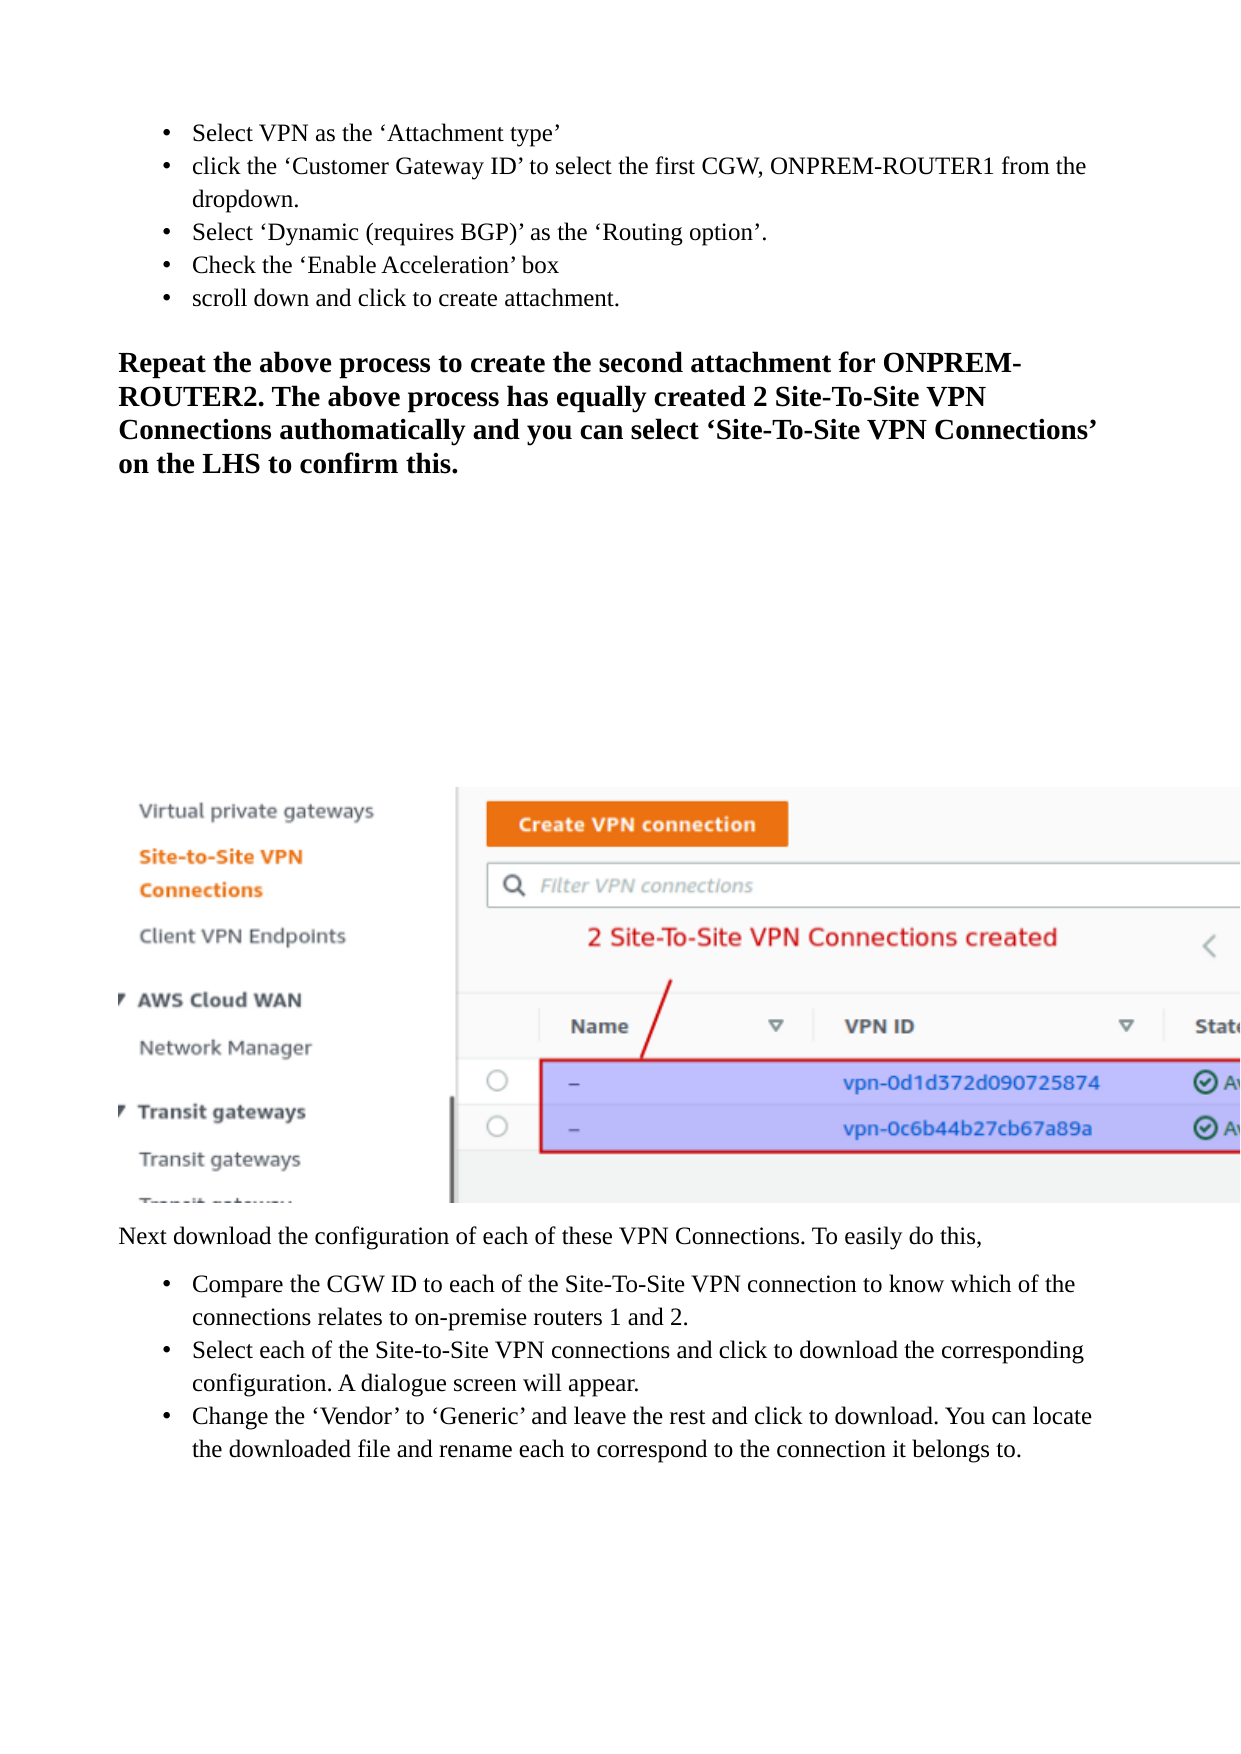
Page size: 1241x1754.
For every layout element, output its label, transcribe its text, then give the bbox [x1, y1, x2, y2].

list Check the ‘Enable Acceleration’ box [162, 250, 1122, 279]
list Change the ‘Vendor’ to ‘Generic’ and leave the rest and click to download. You can locate the downloaded file and rename each to correspond to the connection it belongs to. [162, 1401, 1122, 1463]
text Next download the configuration of each of these VPN Connections. To easily do this, [118, 1221, 1122, 1250]
list Select VPN as the ‘Attachment type’ [162, 118, 1122, 147]
list Select ‘Dynamic (requires BGP)’ as the ‘Routing option’. [162, 217, 1122, 246]
list click the ‘Customer Gateway ID’ to select the first CGW, ONPREM-ROUTER1 from the dropdown. [162, 151, 1122, 213]
list Compare the CGW ID to each of the Site-To-Site VPN connection to know which of the connections relates to on-premise routers 1 and 2. [162, 1269, 1122, 1331]
picture [118, 787, 1241, 1203]
list scroll down and click to create attachment. [162, 283, 1122, 312]
list Select each of the Site-to-Site VPN connections and click to download the corresponding configuration. A dialogue screen will appear. [162, 1335, 1122, 1397]
subtitle Repeat the above process to create the second attachment for ONPREM-ROUTER2. The above process has equally created 2 Site-To-Site VPN Connections authomatically and you can select ‘Site-To-Site VPN Connections’ on the LHS to confirm this. [118, 345, 1122, 479]
